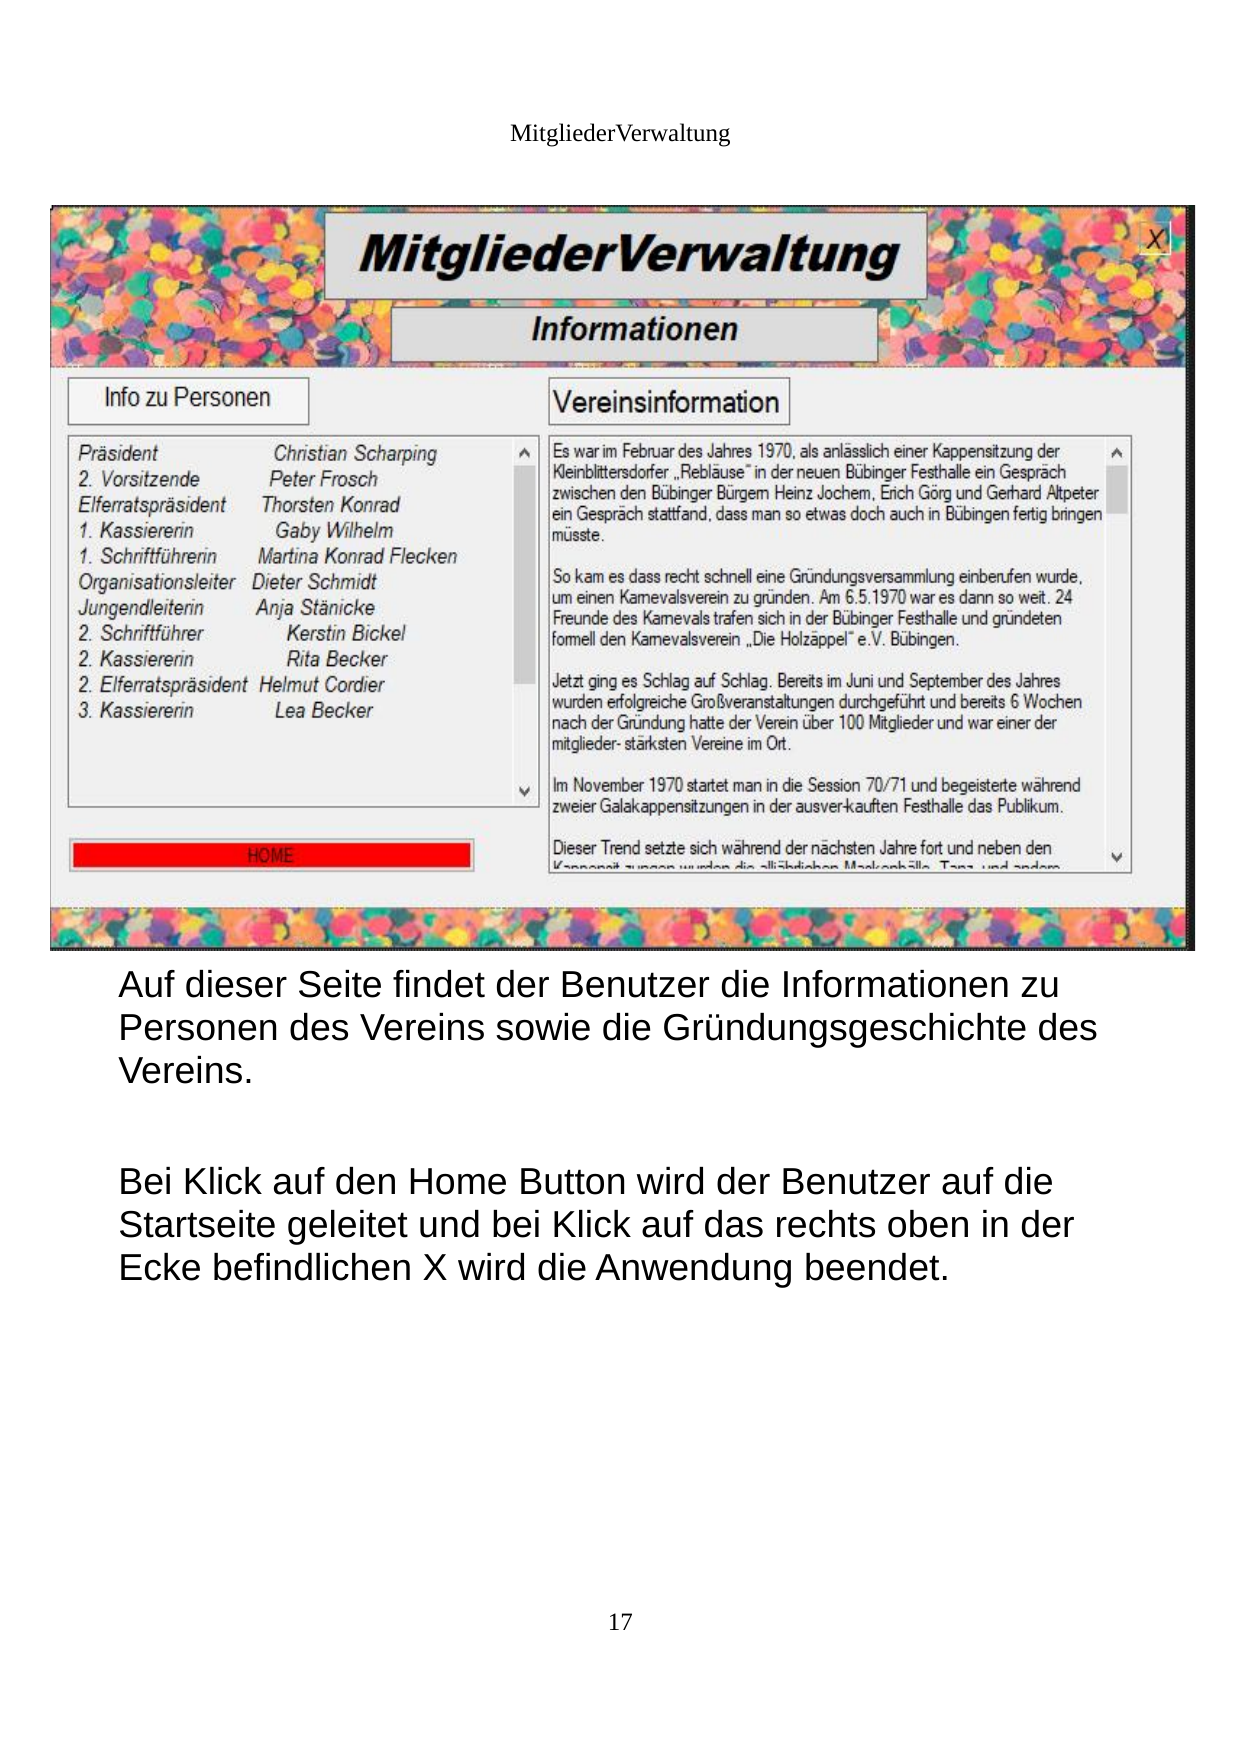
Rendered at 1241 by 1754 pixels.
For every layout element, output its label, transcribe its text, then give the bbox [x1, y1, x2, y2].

picture [50, 205, 1196, 951]
text Auf dieser Seite findet der Benutzer die Informationen zu Personen des Vereins sowie die Gründungsgeschichte des Vereins. [118, 962, 1122, 1091]
text Bei Klick auf den Home Button wird der Benutzer auf die Startseite geleitet und bei Klick auf das rechts oben in der Ecke befindlichen X wird die Anwendung beendet. [118, 1159, 1122, 1289]
